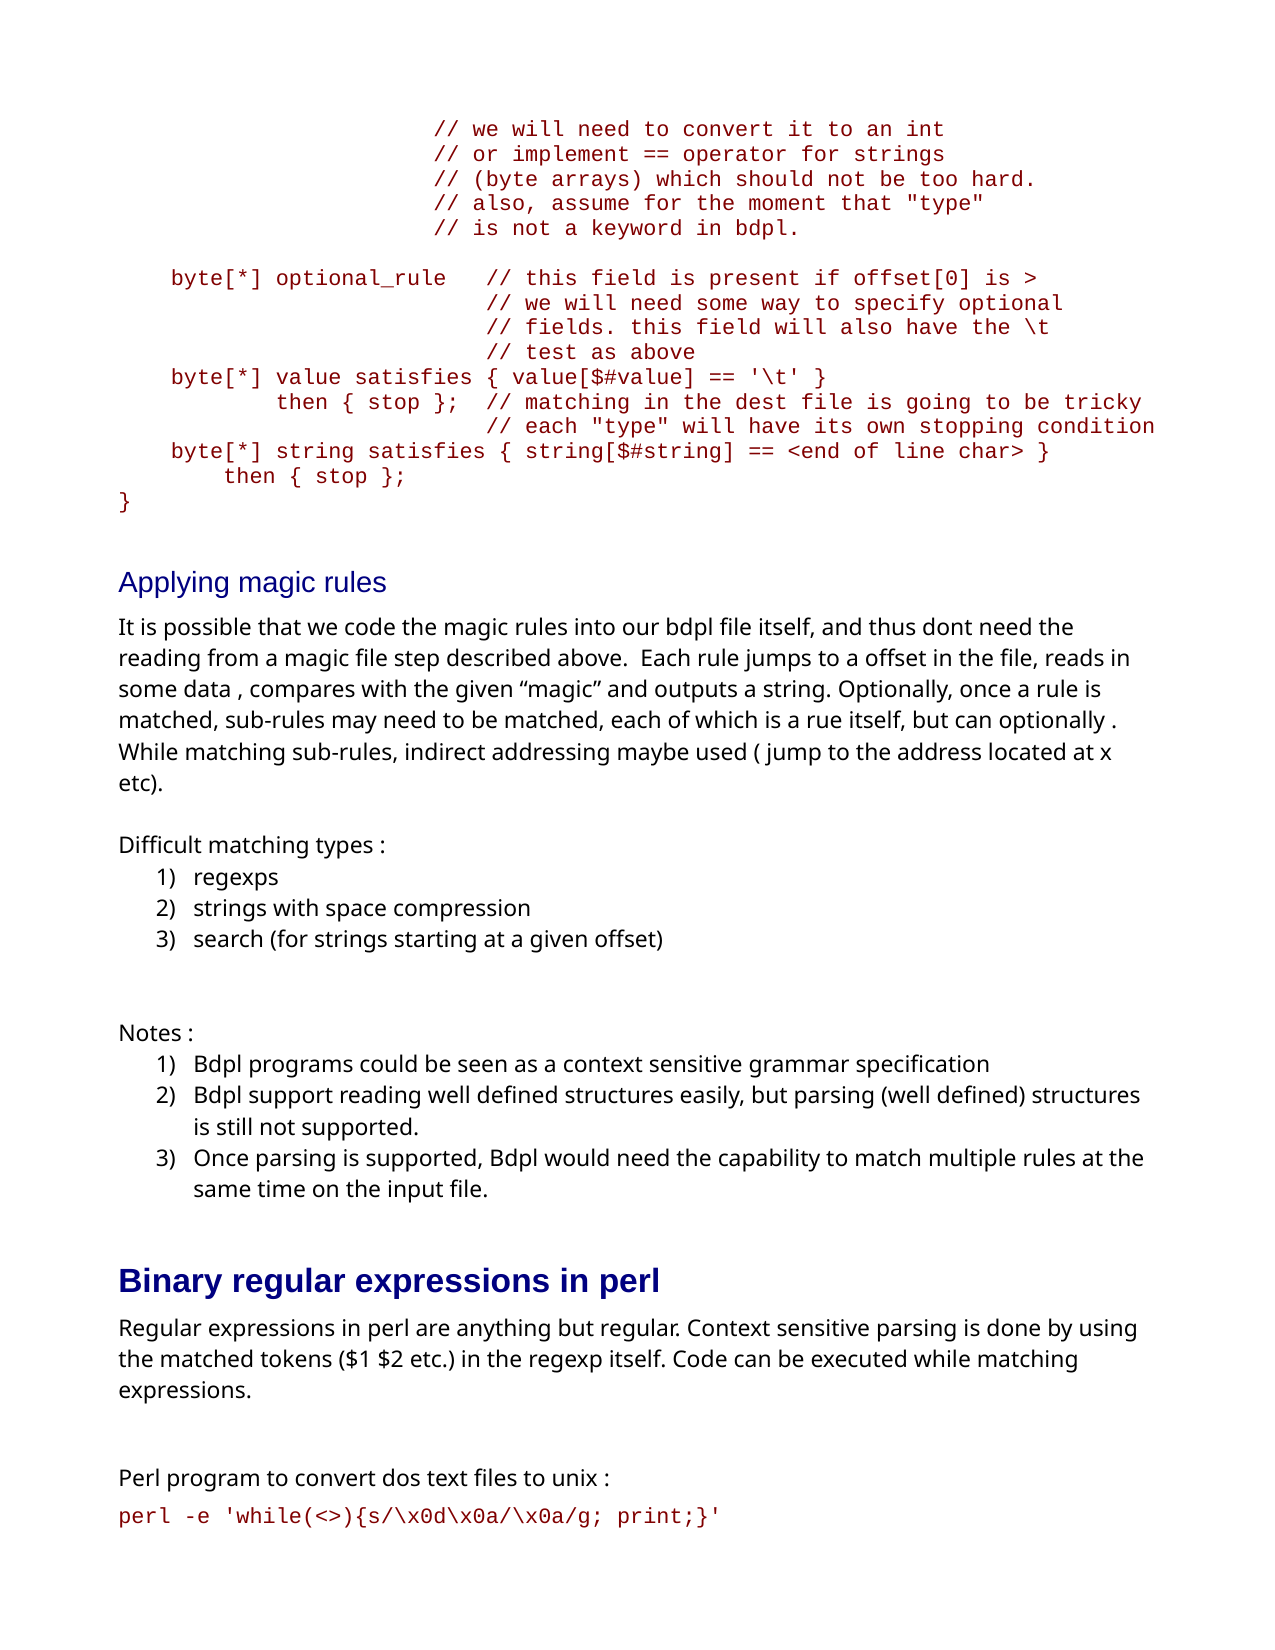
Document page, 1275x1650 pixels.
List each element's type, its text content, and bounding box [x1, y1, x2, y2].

list Once parsing is supported, Bdpl would need the capability to match multiple rules at the same time on the input file. [156, 1142, 1157, 1204]
text // or implement == operator for strings [118, 143, 1157, 168]
text // we will need some way to specify optional [118, 292, 1157, 316]
text // we will need to convert it to an int [118, 118, 1157, 143]
text // each "type" will have its own stopping condition [118, 416, 1157, 440]
text // also, assume for the moment that "type" [118, 192, 1157, 217]
text then { stop }; // matching in the dest file is going to be tricky [118, 391, 1157, 416]
text Perl program to convert dos text files to unix : [118, 1462, 1157, 1493]
text // is not a keyword in bdpl. [118, 217, 1157, 242]
text byte[*] string satisfies { string[$#string] == <end of line char> } [118, 440, 1157, 465]
text then { stop }; [118, 465, 1157, 490]
list Bdpl programs could be seen as a context sensitive grammar specification [156, 1048, 1157, 1079]
text perl -e 'while(<>){s/\x0d\x0a/\x0a/g; print;}' [118, 1506, 1157, 1530]
subtitle Applying magic rules [118, 564, 1157, 598]
subtitle Binary regular expressions in perl [118, 1261, 1157, 1299]
list regexps [156, 861, 1157, 892]
text Notes : [118, 1017, 1157, 1048]
list strings with space compression [156, 892, 1157, 923]
text byte[*] optional_rule // this field is present if offset[0] is > [118, 267, 1157, 292]
text // fields. this field will also have the \t [118, 316, 1157, 341]
list search (for strings starting at a given offset) [156, 923, 1157, 954]
text It is possible that we code the magic rules into our bdpl file itself, and thus dont need the reading from a magic file step described above. Each rule jumps to a offset in the file, reads in some data , compares with the given “magic” and outputs a string. Optionally, once a rule is matched, sub-rules may need to be matched, each of which is a rue itself, but can optionally . While matching sub-rules, indirect addressing maybe used ( jump to the address located at x etc). [118, 611, 1157, 798]
text Difficult matching types : [118, 829, 1157, 861]
list Bdpl support reading well defined structures easily, but parsing (well defined) structures is still not supported. [156, 1079, 1157, 1142]
text // (byte arrays) which should not be too hard. [118, 168, 1157, 192]
text byte[*] value satisfies { value[$#value] == '\t' } [118, 366, 1157, 391]
text Regular expressions in perl are anything but regular. Context sensitive parsing is done by using the matched tokens ($1 $2 etc.) in the regexp itself. Code can be executed while matching expressions. [118, 1312, 1157, 1406]
text } [118, 490, 1157, 515]
text // test as above [118, 341, 1157, 366]
